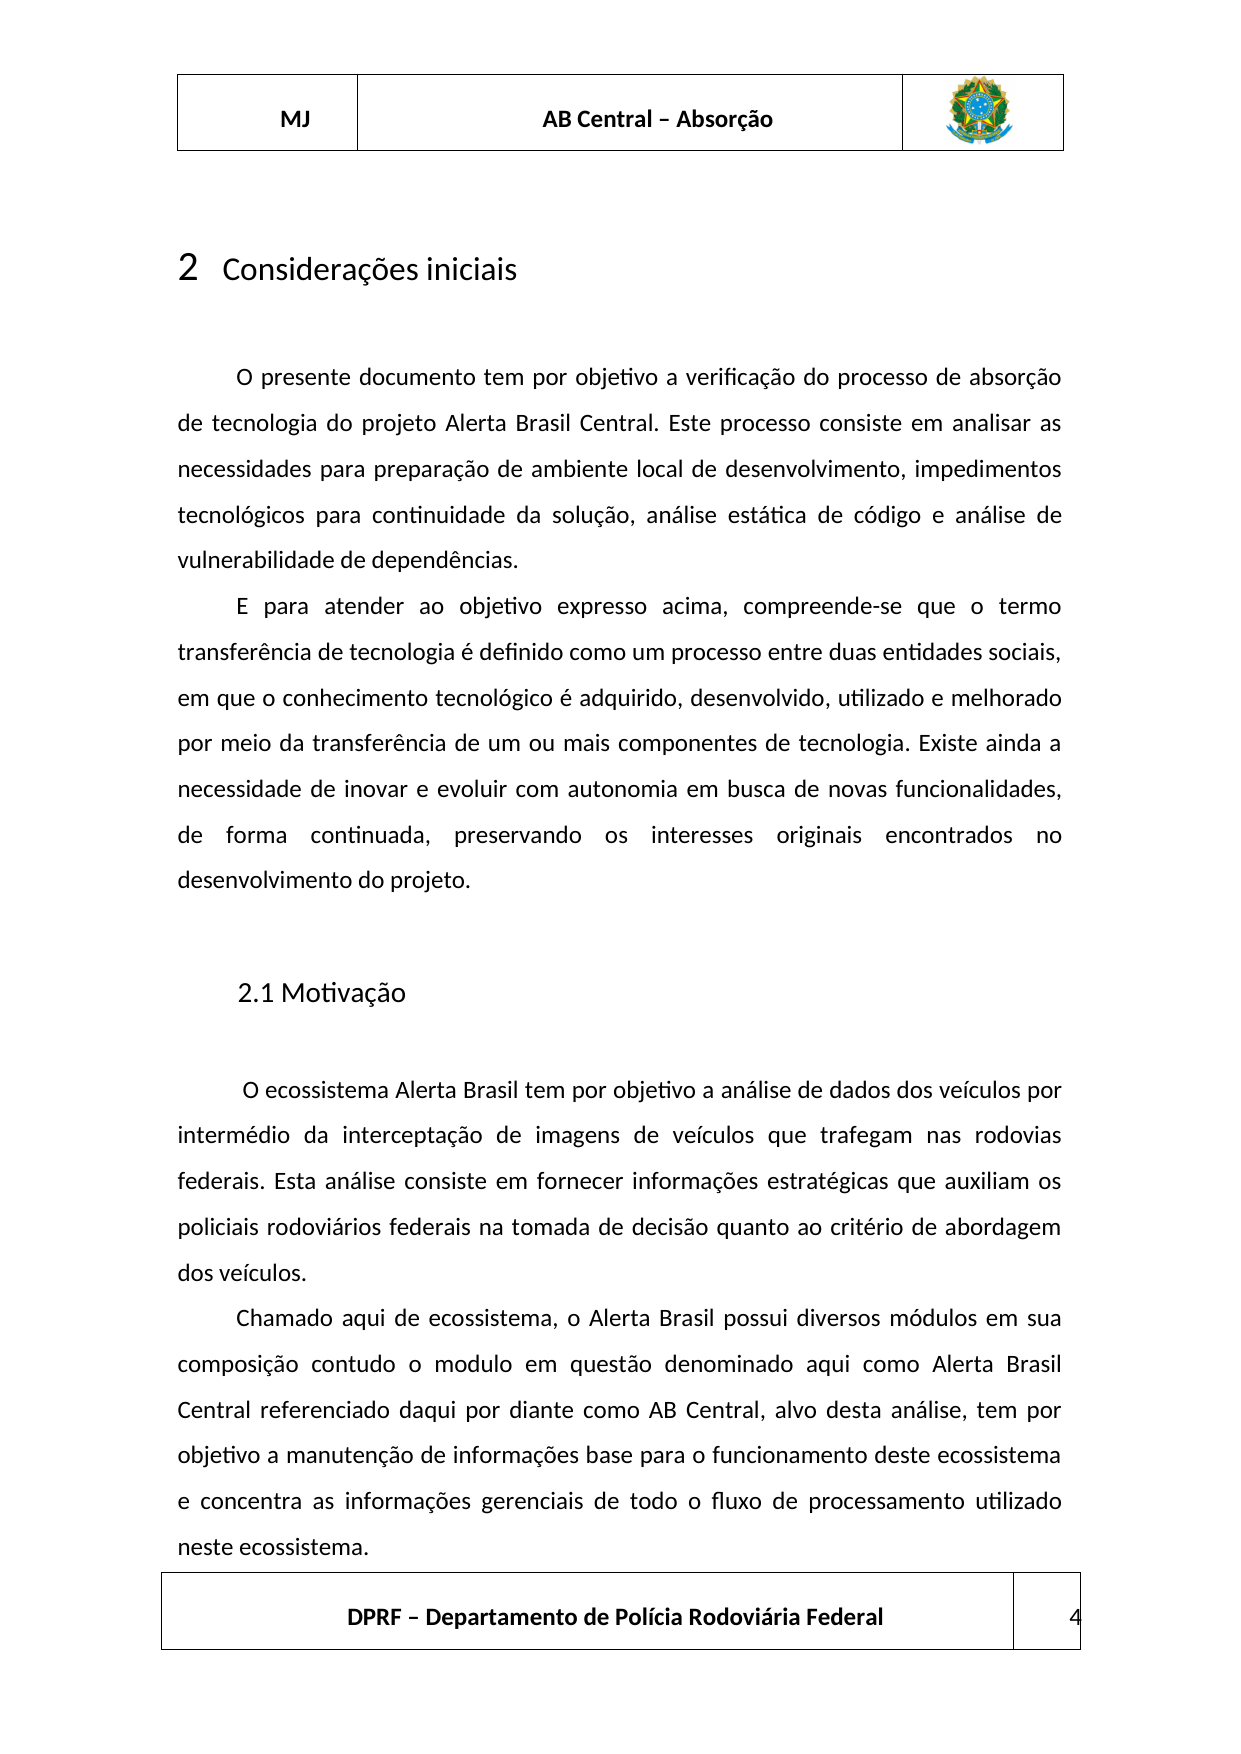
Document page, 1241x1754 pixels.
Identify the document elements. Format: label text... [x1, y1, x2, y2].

picture [944, 75, 1020, 149]
text O ecossistema Alerta Brasil tem por objetivo a análise de dados dos veículos por intermédio da interceptação de imagens de veículos que trafegam nas rodovias federais. Esta análise consiste em fornecer informações estratégicas que auxiliam os policiais rodoviários federais na tomada de decisão quanto ao critério de abordagem dos veículos. [177, 1150, 1063, 1165]
text E para atender ao objetivo expresso acima, compreende-se que o termo transferência de tecnologia é definido como um processo entre duas entidades sociais, em que o conhecimento tecnológico é adquirido, desenvolvido, utilizado e melhorado por meio da transferência de um ou mais componentes de tecnologia. Existe ainda a necessidade de inovar e evoluir com autonomia em busca de novas funcionalidades, de forma continuada, preservando os interesses originais encontrados no desenvolvimento do projeto. [177, 804, 1063, 819]
text O ecossistema Alerta Brasil tem por objetivo a análise de dados dos veículos por intermédio da interceptação de imagens de veículos que trafegam nas rodovias federais. Esta análise consiste em fornecer informações estratégicas que auxiliam os policiais rodoviários federais na tomada de decisão quanto ao critério de abordagem dos veículos. [177, 1196, 1063, 1211]
text Chamado aqui de ecossistema, o Alerta Brasil possui diversos módulos em sua composição contudo o modulo em questão denominado aqui como Alerta Brasil Central referenciado daqui por diante como AB Central, alvo desta análise, tem por objetivo a manutenção de informações base para o funcionamento deste ecossistema e concentra as informações gerenciais de todo o fluxo de processamento utilizado neste ecossistema. [177, 1379, 1063, 1394]
text E para atender ao objetivo expresso acima, compreende-se que o termo transferência de tecnologia é definido como um processo entre duas entidades sociais, em que o conhecimento tecnológico é adquirido, desenvolvido, utilizado e melhorado por meio da transferência de um ou mais componentes de tecnologia. Existe ainda a necessidade de inovar e evoluir com autonomia em busca de novas funcionalidades, de forma continuada, preservando os interesses originais encontrados no desenvolvimento do projeto. [177, 849, 1063, 895]
text Chamado aqui de ecossistema, o Alerta Brasil possui diversos módulos em sua composição contudo o modulo em questão denominado aqui como Alerta Brasil Central referenciado daqui por diante como AB Central, alvo desta análise, tem por objetivo a manutenção de informações base para o funcionamento deste ecossistema e concentra as informações gerenciais de todo o fluxo de processamento utilizado neste ecossistema. [177, 1302, 1063, 1348]
text O ecossistema Alerta Brasil tem por objetivo a análise de dados dos veículos por intermédio da interceptação de imagens de veículos que trafegam nas rodovias federais. Esta análise consiste em fornecer informações estratégicas que auxiliam os policiais rodoviários federais na tomada de decisão quanto ao critério de abordagem dos veículos. [177, 1074, 1063, 1120]
subtitle 2.1 Motivação [406, 974, 1063, 1009]
text O presente documento tem por objetivo a verificação do processo de absorção de tecnologia do projeto Alerta Brasil Central. Este processo consiste em analisar as necessidades para preparação de ambiente local de desenvolvimento, impedimentos tecnológicos para continuidade da solução, análise estática de código e análise de vulnerabilidade de dependências. [177, 438, 1063, 453]
text O presente documento tem por objetivo a verificação do processo de absorção de tecnologia do projeto Alerta Brasil Central. Este processo consiste em analisar as necessidades para preparação de ambiente local de desenvolvimento, impedimentos tecnológicos para continuidade da solução, análise estática de código e análise de vulnerabilidade de dependências. [177, 529, 1063, 575]
text E para atender ao objetivo expresso acima, compreende-se que o termo transferência de tecnologia é definido como um processo entre duas entidades sociais, em que o conhecimento tecnológico é adquirido, desenvolvido, utilizado e melhorado por meio da transferência de um ou mais componentes de tecnologia. Existe ainda a necessidade de inovar e evoluir com autonomia em busca de novas funcionalidades, de forma continuada, preservando os interesses originais encontrados no desenvolvimento do projeto. [177, 590, 1063, 636]
text O ecossistema Alerta Brasil tem por objetivo a análise de dados dos veículos por intermédio da interceptação de imagens de veículos que trafegam nas rodovias federais. Esta análise consiste em fornecer informações estratégicas que auxiliam os policiais rodoviários federais na tomada de decisão quanto ao critério de abordagem dos veículos. [177, 1241, 1063, 1287]
text E para atender ao objetivo expresso acima, compreende-se que o termo transferência de tecnologia é definido como um processo entre duas entidades sociais, em que o conhecimento tecnológico é adquirido, desenvolvido, utilizado e melhorado por meio da transferência de um ou mais componentes de tecnologia. Existe ainda a necessidade de inovar e evoluir com autonomia em busca de novas funcionalidades, de forma continuada, preservando os interesses originais encontrados no desenvolvimento do projeto. [177, 758, 1063, 773]
text O presente documento tem por objetivo a verificação do processo de absorção de tecnologia do projeto Alerta Brasil Central. Este processo consiste em analisar as necessidades para preparação de ambiente local de desenvolvimento, impedimentos tecnológicos para continuidade da solução, análise estática de código e análise de vulnerabilidade de dependências. [177, 362, 1063, 407]
text Chamado aqui de ecossistema, o Alerta Brasil possui diversos módulos em sua composição contudo o modulo em questão denominado aqui como Alerta Brasil Central referenciado daqui por diante como AB Central, alvo desta análise, tem por objetivo a manutenção de informações base para o funcionamento deste ecossistema e concentra as informações gerenciais de todo o fluxo de processamento utilizado neste ecossistema. [177, 1470, 1063, 1485]
subtitle 2.1 Motivação [177, 974, 237, 1009]
text Chamado aqui de ecossistema, o Alerta Brasil possui diversos módulos em sua composição contudo o modulo em questão denominado aqui como Alerta Brasil Central referenciado daqui por diante como AB Central, alvo desta análise, tem por objetivo a manutenção de informações base para o funcionamento deste ecossistema e concentra as informações gerenciais de todo o fluxo de processamento utilizado neste ecossistema. [177, 1516, 1063, 1562]
subtitle Considerações iniciais [177, 239, 1063, 290]
text Chamado aqui de ecossistema, o Alerta Brasil possui diversos módulos em sua composição contudo o modulo em questão denominado aqui como Alerta Brasil Central referenciado daqui por diante como AB Central, alvo desta análise, tem por objetivo a manutenção de informações base para o funcionamento deste ecossistema e concentra as informações gerenciais de todo o fluxo de processamento utilizado neste ecossistema. [177, 1424, 1063, 1440]
text O presente documento tem por objetivo a verificação do processo de absorção de tecnologia do projeto Alerta Brasil Central. Este processo consiste em analisar as necessidades para preparação de ambiente local de desenvolvimento, impedimentos tecnológicos para continuidade da solução, análise estática de código e análise de vulnerabilidade de dependências. [177, 483, 1063, 499]
text E para atender ao objetivo expresso acima, compreende-se que o termo transferência de tecnologia é definido como um processo entre duas entidades sociais, em que o conhecimento tecnológico é adquirido, desenvolvido, utilizado e melhorado por meio da transferência de um ou mais componentes de tecnologia. Existe ainda a necessidade de inovar e evoluir com autonomia em busca de novas funcionalidades, de forma continuada, preservando os interesses originais encontrados no desenvolvimento do projeto. [177, 712, 1063, 728]
text E para atender ao objetivo expresso acima, compreende-se que o termo transferência de tecnologia é definido como um processo entre duas entidades sociais, em que o conhecimento tecnológico é adquirido, desenvolvido, utilizado e melhorado por meio da transferência de um ou mais componentes de tecnologia. Existe ainda a necessidade de inovar e evoluir com autonomia em busca de novas funcionalidades, de forma continuada, preservando os interesses originais encontrados no desenvolvimento do projeto. [177, 666, 1063, 682]
